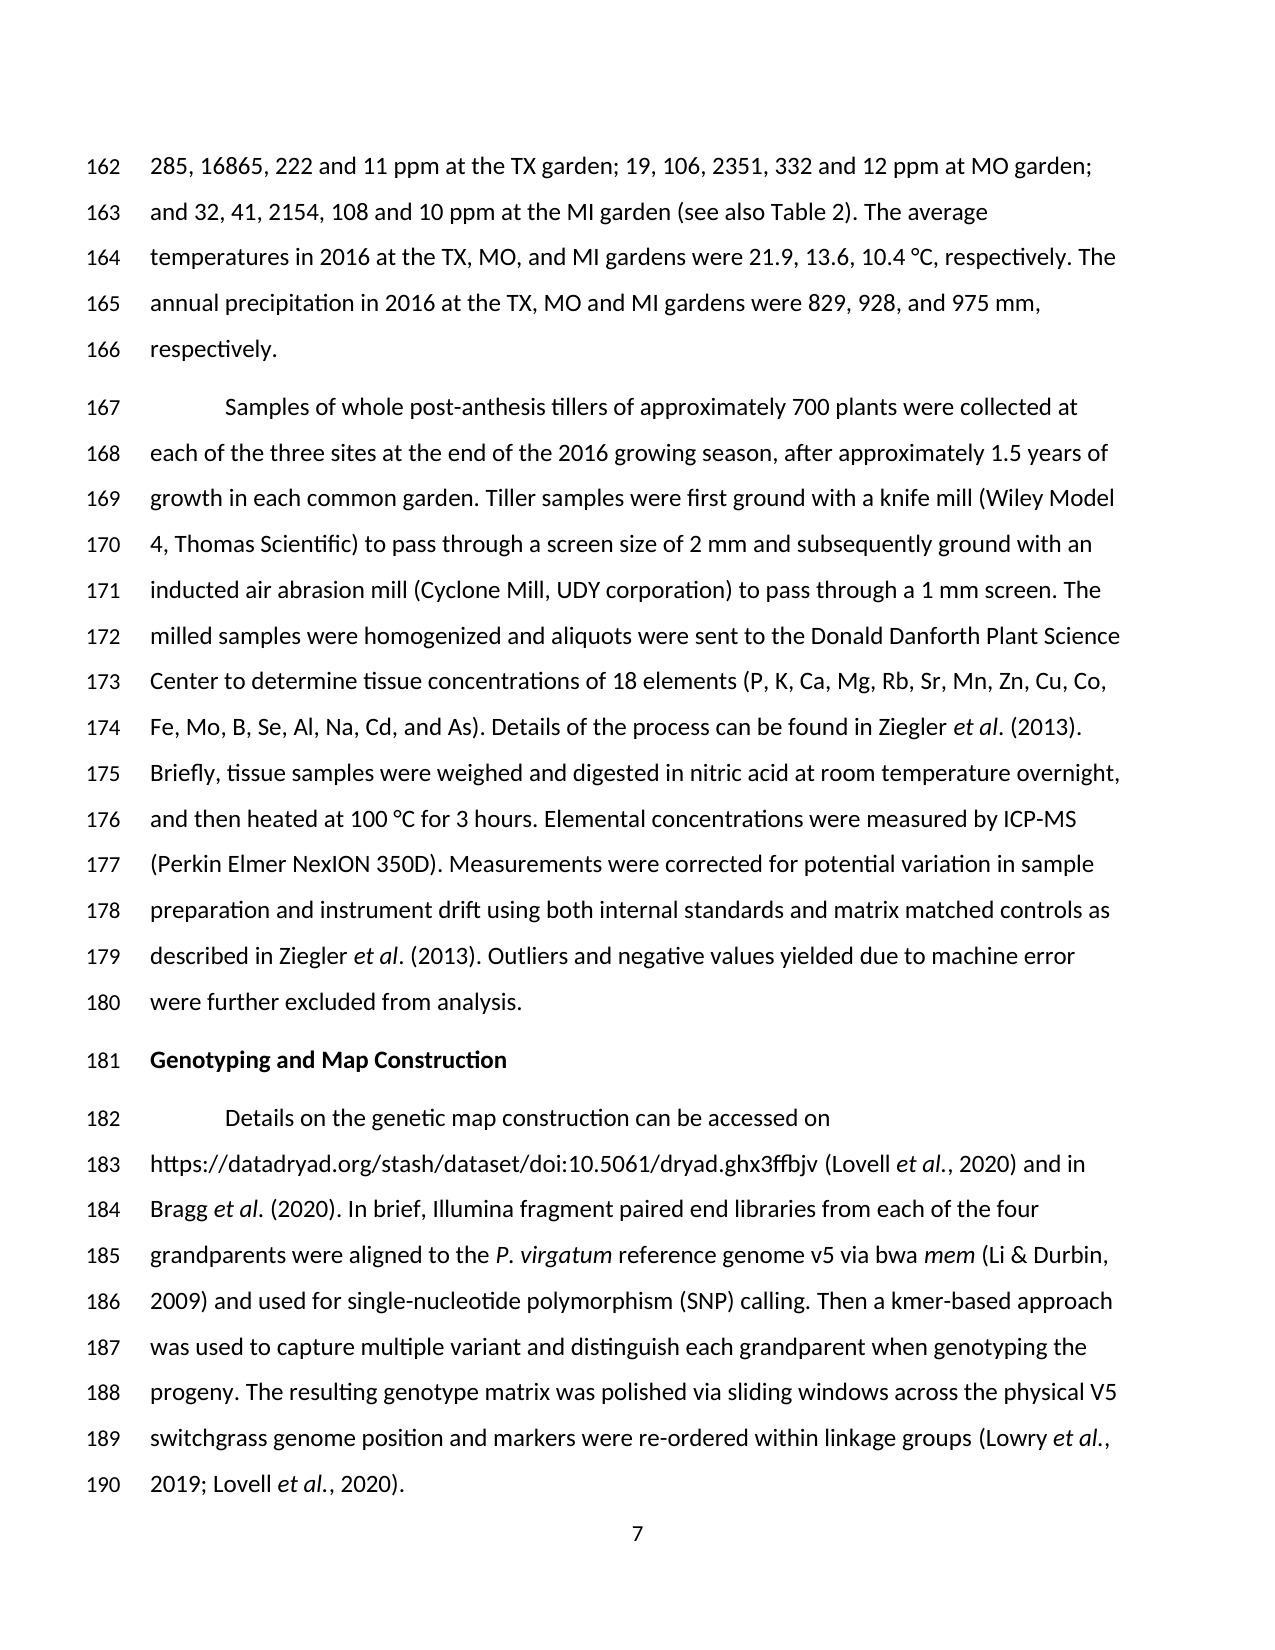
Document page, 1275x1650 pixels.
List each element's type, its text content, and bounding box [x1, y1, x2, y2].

text Details on the genetic map construction can be accessed on https://datadryad.org/stash/dataset/doi:10.5061/dryad.ghx3ffbjv (Lovell et al., 2020) and in Bragg et al. (2020). In brief, Illumina fragment paired end libraries from each of the four grandparents were aligned to the P. virgatum reference genome v5 via bwa mem (Li & Durbin, 2009) and used for single-nucleotide polymorphism (SNP) calling. Then a kmer-based approach was used to capture multiple variant and distinguish each grandparent when genotyping the progeny. The resulting genotype matrix was polished via sliding windows across the physical V5 switchgrass genome position and markers were re-ordered within linkage groups (Lowry et al., 2019; Lovell et al., 2020). [150, 1102, 1125, 1498]
text 285, 16865, 222 and 11 ppm at the TX garden; 19, 106, 2351, 332 and 12 ppm at MO garden; and 32, 41, 2154, 108 and 10 ppm at the MI garden (see also Table 2). The average temperatures in 2016 at the TX, MO, and MI gardens were 21.9, 13.6, 10.4 °C, respectively. The annual precipitation in 2016 at the TX, MO and MI gardens were 829, 928, and 975 mm, respectively. [150, 150, 1125, 363]
text Genotyping and Map Construction [150, 1044, 1125, 1074]
text Samples of whole post-anthesis tillers of approximately 700 plants were collected at each of the three sites at the end of the 2016 growing season, after approximately 1.5 years of growth in each common garden. Tiller samples were first ground with a knife mill (Wiley Model 4, Thomas Scientific) to pass through a screen size of 2 mm and subsequently ground with an inducted air abrasion mill (Cyclone Mill, UDY corporation) to pass through a 1 mm screen. The milled samples were homogenized and aliquots were sent to the Donald Danforth Plant Science Center to determine tissue concentrations of 18 elements (P, K, Ca, Mg, Rb, Sr, Mn, Zn, Cu, Co, Fe, Mo, B, Se, Al, Na, Cd, and As). Details of the process can be found in Ziegler et al. (2013). Briefly, tissue samples were weighed and digested in nitric acid at room temperature overnight, and then heated at 100 °C for 3 hours. Elemental concentrations were measured by ICP-MS (Perkin Elmer NexION 350D). Measurements were corrected for potential variation in sample preparation and instrument drift using both internal standards and matrix matched controls as described in Ziegler et al. (2013). Outliers and negative values yielded due to machine error were further excluded from analysis. [150, 391, 1125, 1016]
